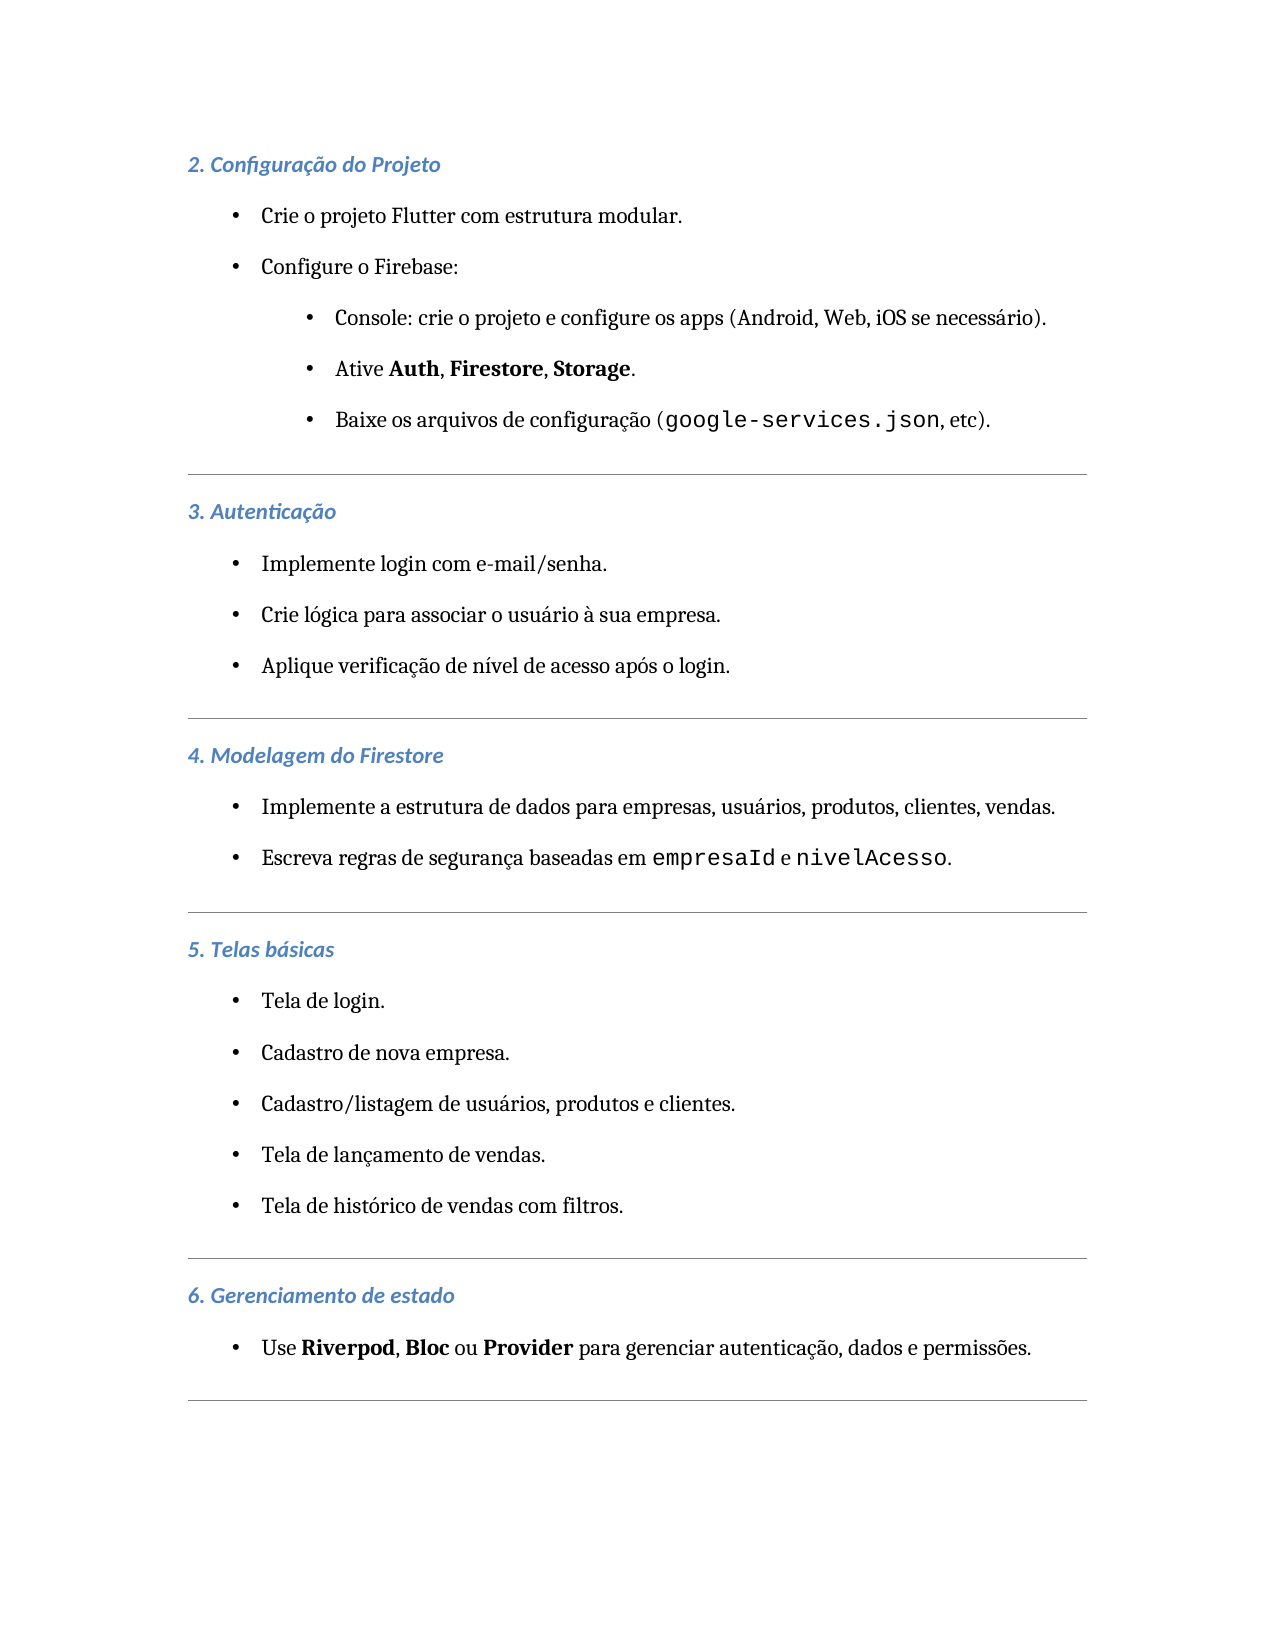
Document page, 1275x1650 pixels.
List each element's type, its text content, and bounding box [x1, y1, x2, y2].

subtitle 6. Gerenciamento de estado [187, 1281, 1087, 1309]
subtitle 4. Modelagem do Firestore [187, 741, 1087, 769]
list Crie o projeto Flutter com estrutura modular. [232, 203, 1087, 229]
list Escreva regras de segurança baseadas em empresaId e nivelAcesso. [232, 845, 1087, 873]
list Console: crie o projeto e configure os apps (Android, Web, iOS se necessário). [306, 305, 1087, 331]
list Use Riverpod, Bloc ou Provider para gerenciar autenticação, dados e permissões. [232, 1334, 1087, 1361]
list Tela de lançamento de vendas. [232, 1141, 1087, 1168]
subtitle 2. Configuração do Projeto [187, 150, 1087, 178]
list Aplique verificação de nível de acesso após o login. [232, 652, 1087, 679]
list Configure o Firebase: [232, 254, 1087, 280]
list Tela de histórico de vendas com filtros. [232, 1192, 1087, 1219]
list Ative Auth, Firestore, Storage. [306, 356, 1087, 382]
list Implemente a estrutura de dados para empresas, usuários, produtos, clientes, vendas. [232, 794, 1087, 821]
list Tela de login. [232, 988, 1087, 1015]
list Cadastro/listagem de usuários, produtos e clientes. [232, 1090, 1087, 1117]
list Crie lógica para associar o usuário à sua empresa. [232, 601, 1087, 628]
list Implemente login com e-mail/senha. [232, 550, 1087, 577]
list Cadastro de nova empresa. [232, 1039, 1087, 1066]
subtitle 3. Autenticação [187, 497, 1087, 525]
list Baixe os arquivos de configuração (google-services.json, etc). [306, 407, 1087, 435]
subtitle 5. Telas básicas [187, 935, 1087, 963]
